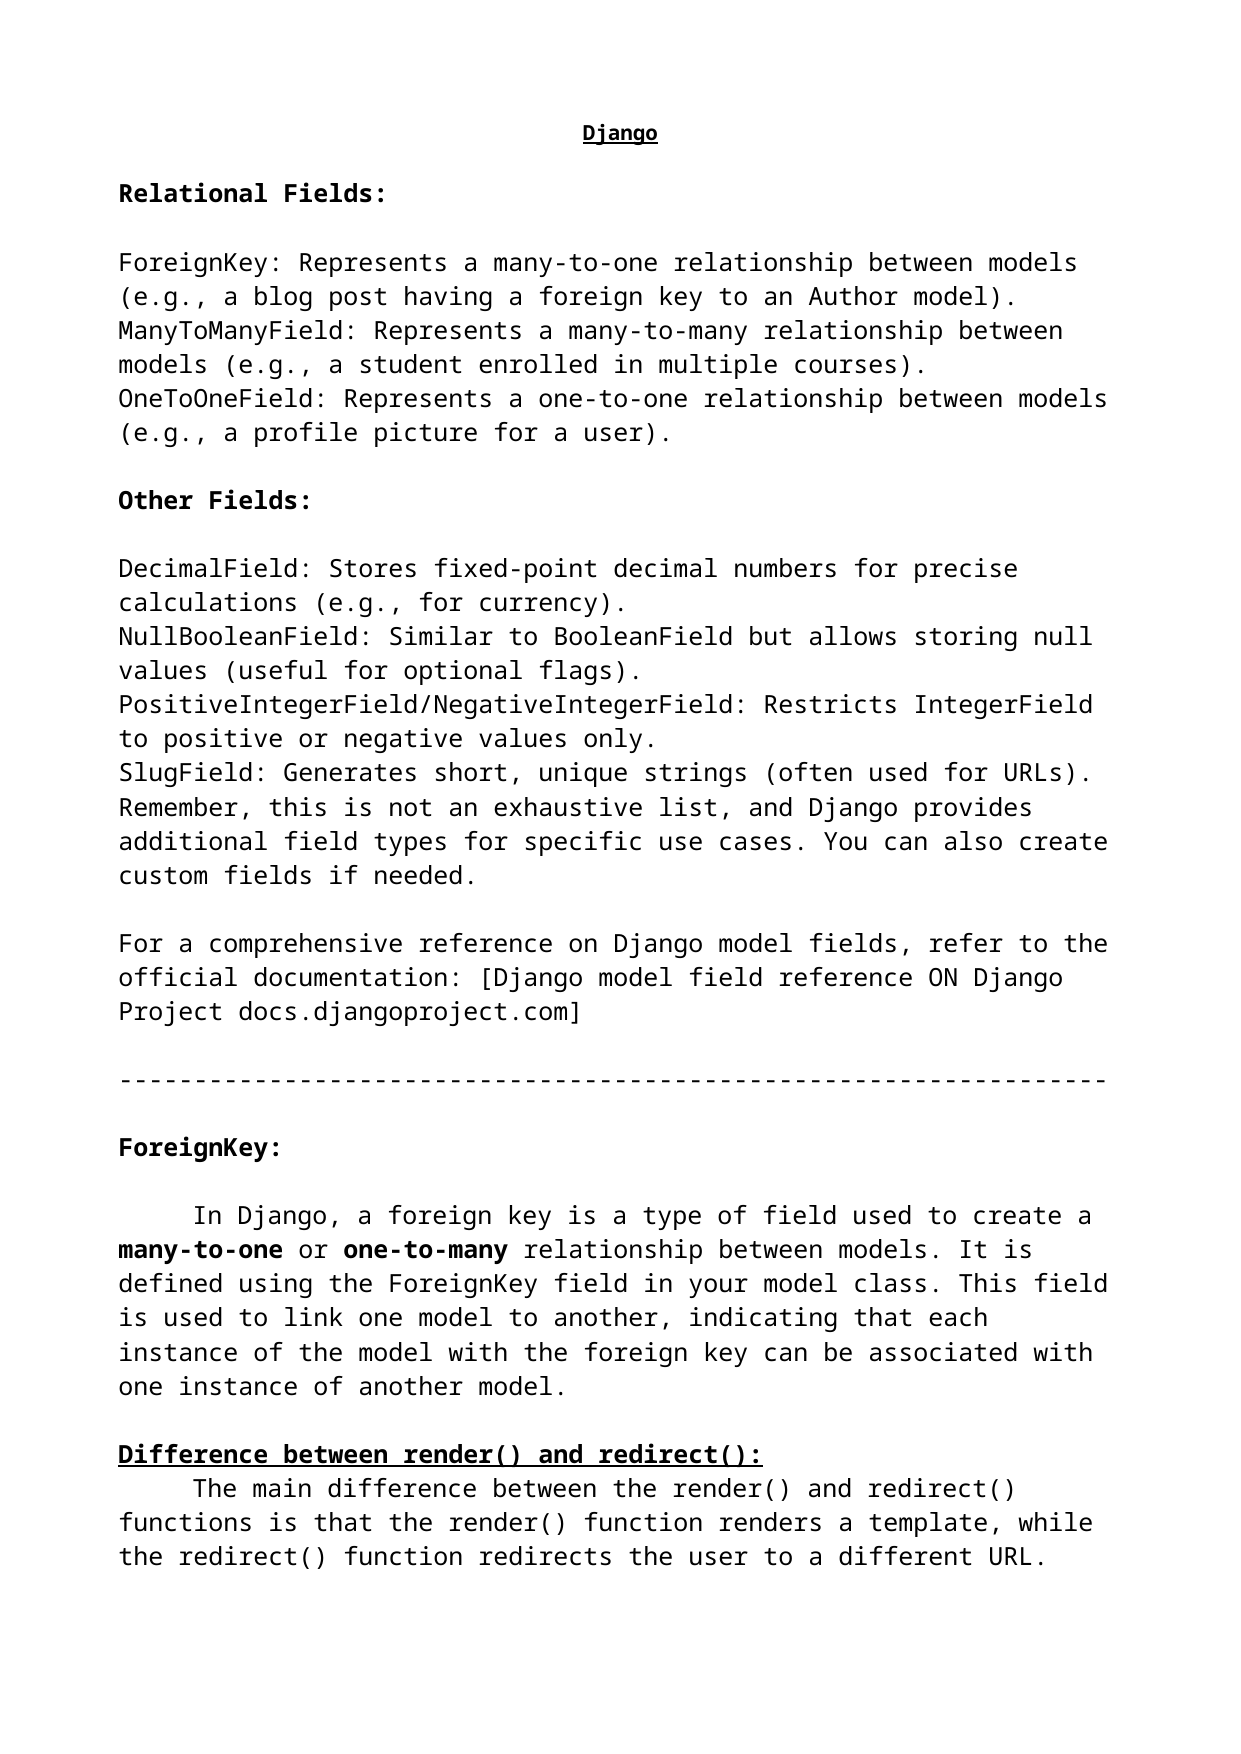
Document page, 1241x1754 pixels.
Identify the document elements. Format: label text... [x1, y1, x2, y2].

text Difference between render() and redirect(): [118, 1436, 1122, 1470]
text In Django, a foreign key is a type of field used to create a many-to-one or one-to-many relationship between models. It is defined using the ForeignKey field in your model class. This field is used to link one model to another, indicating that each instance of the model with the foreign key can be associated with one instance of another model. [118, 1198, 1122, 1402]
text ForeignKey: [118, 1130, 1122, 1164]
text PositiveIntegerField/NegativeIntegerField: Restricts IntegerField to positive or negative values only. [118, 687, 1122, 755]
text The main difference between the render() and redirect() functions is that the render() function renders a template, while the redirect() function redirects the user to a different URL. [118, 1470, 1122, 1573]
text ------------------------------------------------------------------ [118, 1062, 1122, 1096]
text SlugField: Generates short, unique strings (often used for URLs). [118, 755, 1122, 789]
text NullBooleanField: Similar to BooleanField but allows storing null values (useful for optional flags). [118, 619, 1122, 687]
text Other Fields: [118, 483, 1122, 517]
text ForeignKey: Represents a many-to-one relationship between models (e.g., a blog post having a foreign key to an Author model). [118, 244, 1122, 312]
text ManyToManyField: Represents a many-to-many relationship between models (e.g., a student enrolled in multiple courses). [118, 312, 1122, 380]
text For a comprehensive reference on Django model fields, refer to the official documentation: [Django model field reference ON Django Project docs.djangoproject.com] [118, 925, 1122, 1028]
text Remember, this is not an exhaustive list, and Django provides additional field types for specific use cases. You can also create custom fields if needed. [118, 789, 1122, 891]
text OneToOneField: Represents a one-to-one relationship between models (e.g., a profile picture for a user). [118, 380, 1122, 448]
text DecimalField: Stores fixed-point decimal numbers for precise calculations (e.g., for currency). [118, 551, 1122, 619]
text Relational Fields: [118, 176, 1122, 210]
